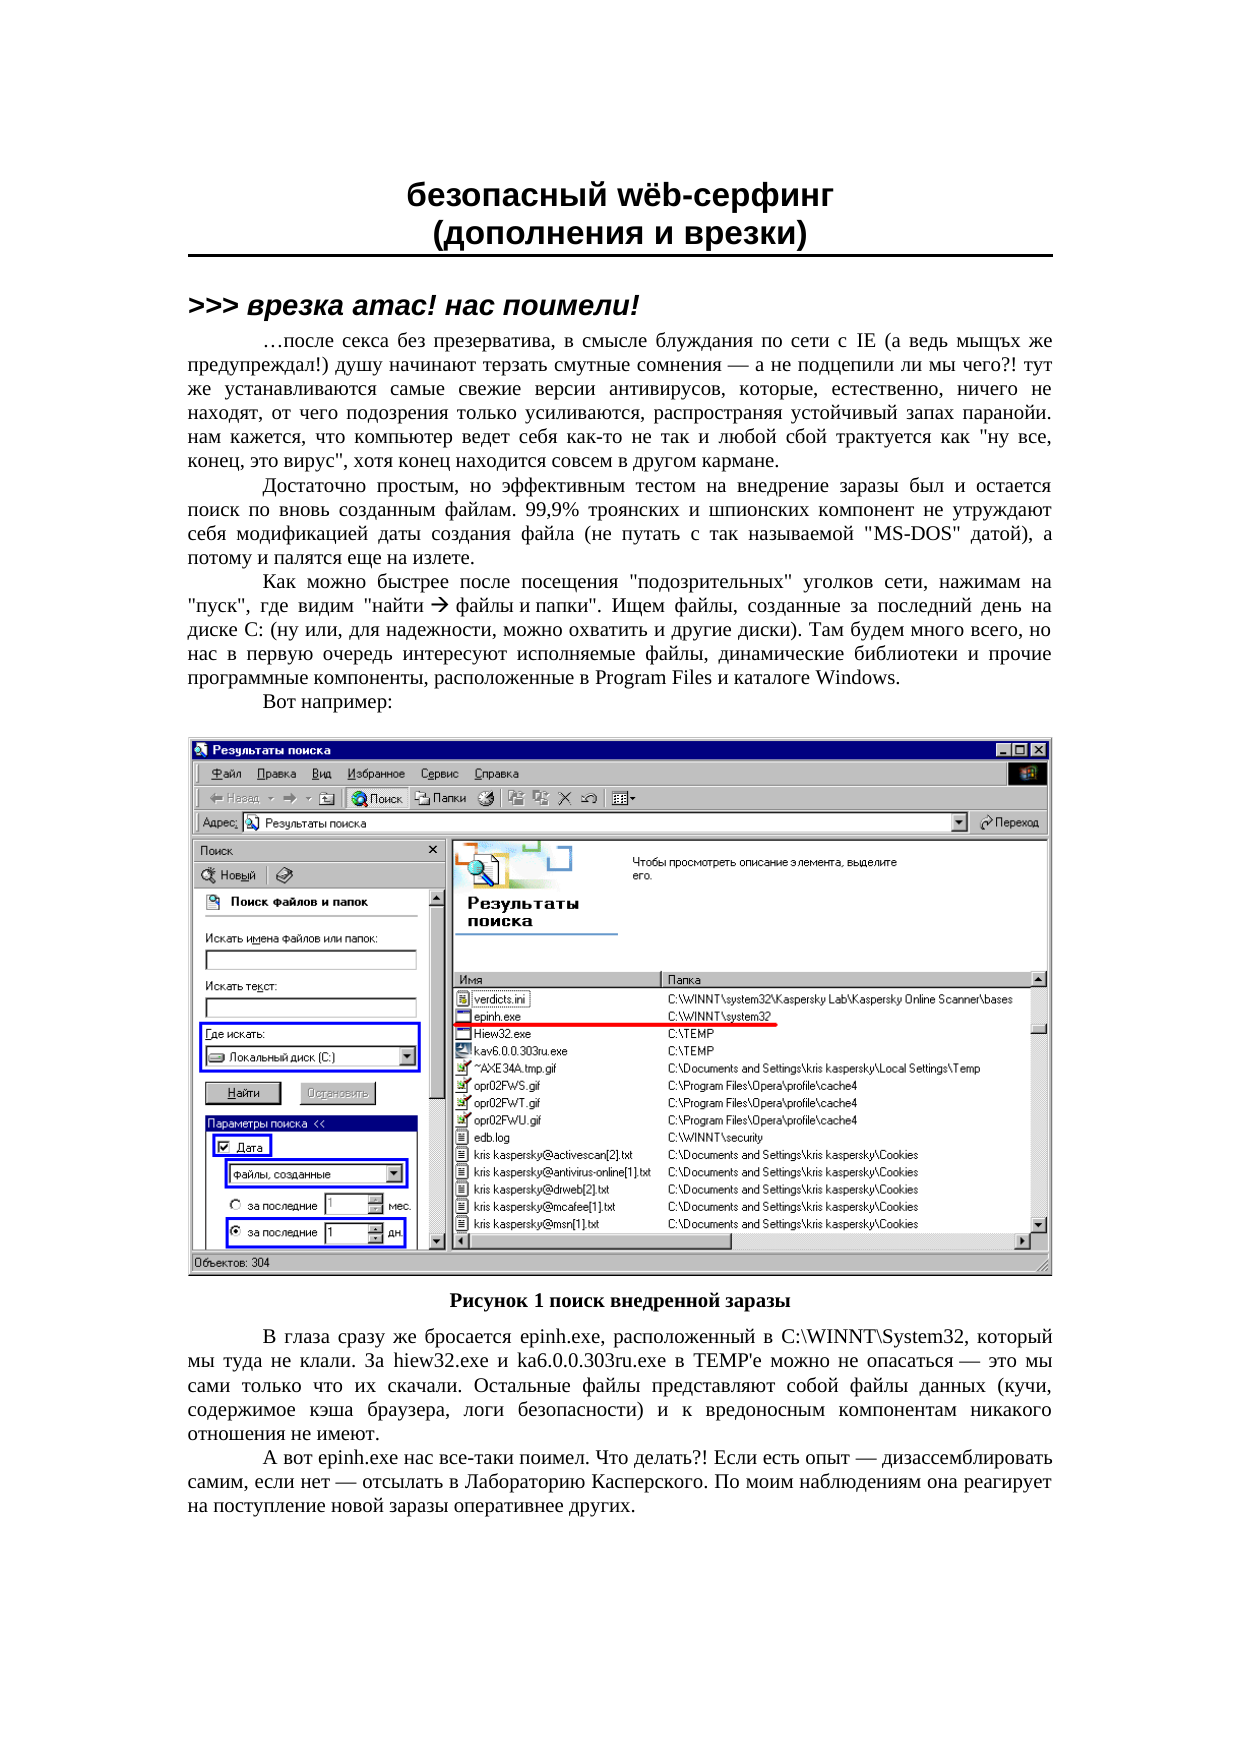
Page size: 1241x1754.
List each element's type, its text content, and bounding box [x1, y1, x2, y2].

text Вот например: [187, 689, 1053, 713]
text В глаза сразу же бросается epinh.exe, расположенный в C:\WINNT\System32, который мы туда не клали. За hiew32.exe и ka6.0.0.303ru.exe в TEMP'е можно не опасаться — это мы сами только что их скачали. Остальные файлы представляют собой файлы данных (кучи, содержимое кэша браузера, логи безопасности) и к вредоносным компонентам никакого отношения не имеют. [187, 1324, 1053, 1445]
picture [188, 737, 1053, 1276]
text Рисунок 1 поиск внедренной заразы [187, 1288, 1053, 1312]
text …после секса без презерватива, в смысле блуждания по сети с IE (а ведь мыщъх же предупреждал!) душу начинают терзать смутные сомнения — а не подцепили ли мы чего?! тут же устанавливаются самые свежие версии антивирусов, которые, естественно, ничего не находят, от чего подозрения только усиливаются, распространяя устойчивый запах паранойи. нам кажется, что компьютер ведет себя как-то не так и любой сбой трактуется как "ну все, конец, это вирус", хотя конец находится совсем в другом кармане. [187, 328, 1053, 472]
text Достаточно простым, но эффективным тестом на внедрение заразы был и остается поиск по вновь созданным файлам. 99,9% троянских и шпионских компонент не утруждают себя модификацией даты создания файла (не путать с так называемой "MS-DOS" датой), а потому и палятся еще на излете. [187, 472, 1053, 569]
text Как можно быстрее после посещения "подозрительных" уголков сети, нажимам на "пуск", где видим "найти  файлы и папки". Ищем файлы, созданные за последний день на диске С: (ну или, для надежности, можно охватить и другие диски). Там будем много всего, но нас в первую очередь интересуют исполняемые файлы, динамические библиотеки и прочие программные компоненты, расположенные в Program Files и каталоге Windows. [187, 569, 1053, 689]
subtitle безопасный wёb-серфинг (дополнения и врезки) [187, 175, 1053, 257]
text А вот epinh.exe нас все-таки поимел. Что делать?! Если есть опыт — дизассемблировать самим, если нет — отсылать в Лабораторию Касперского. По моим наблюдениям она реагирует на поступление новой заразы оперативнее других. [187, 1445, 1053, 1517]
subtitle >>> врезка атас! нас поимели! [187, 288, 1053, 322]
